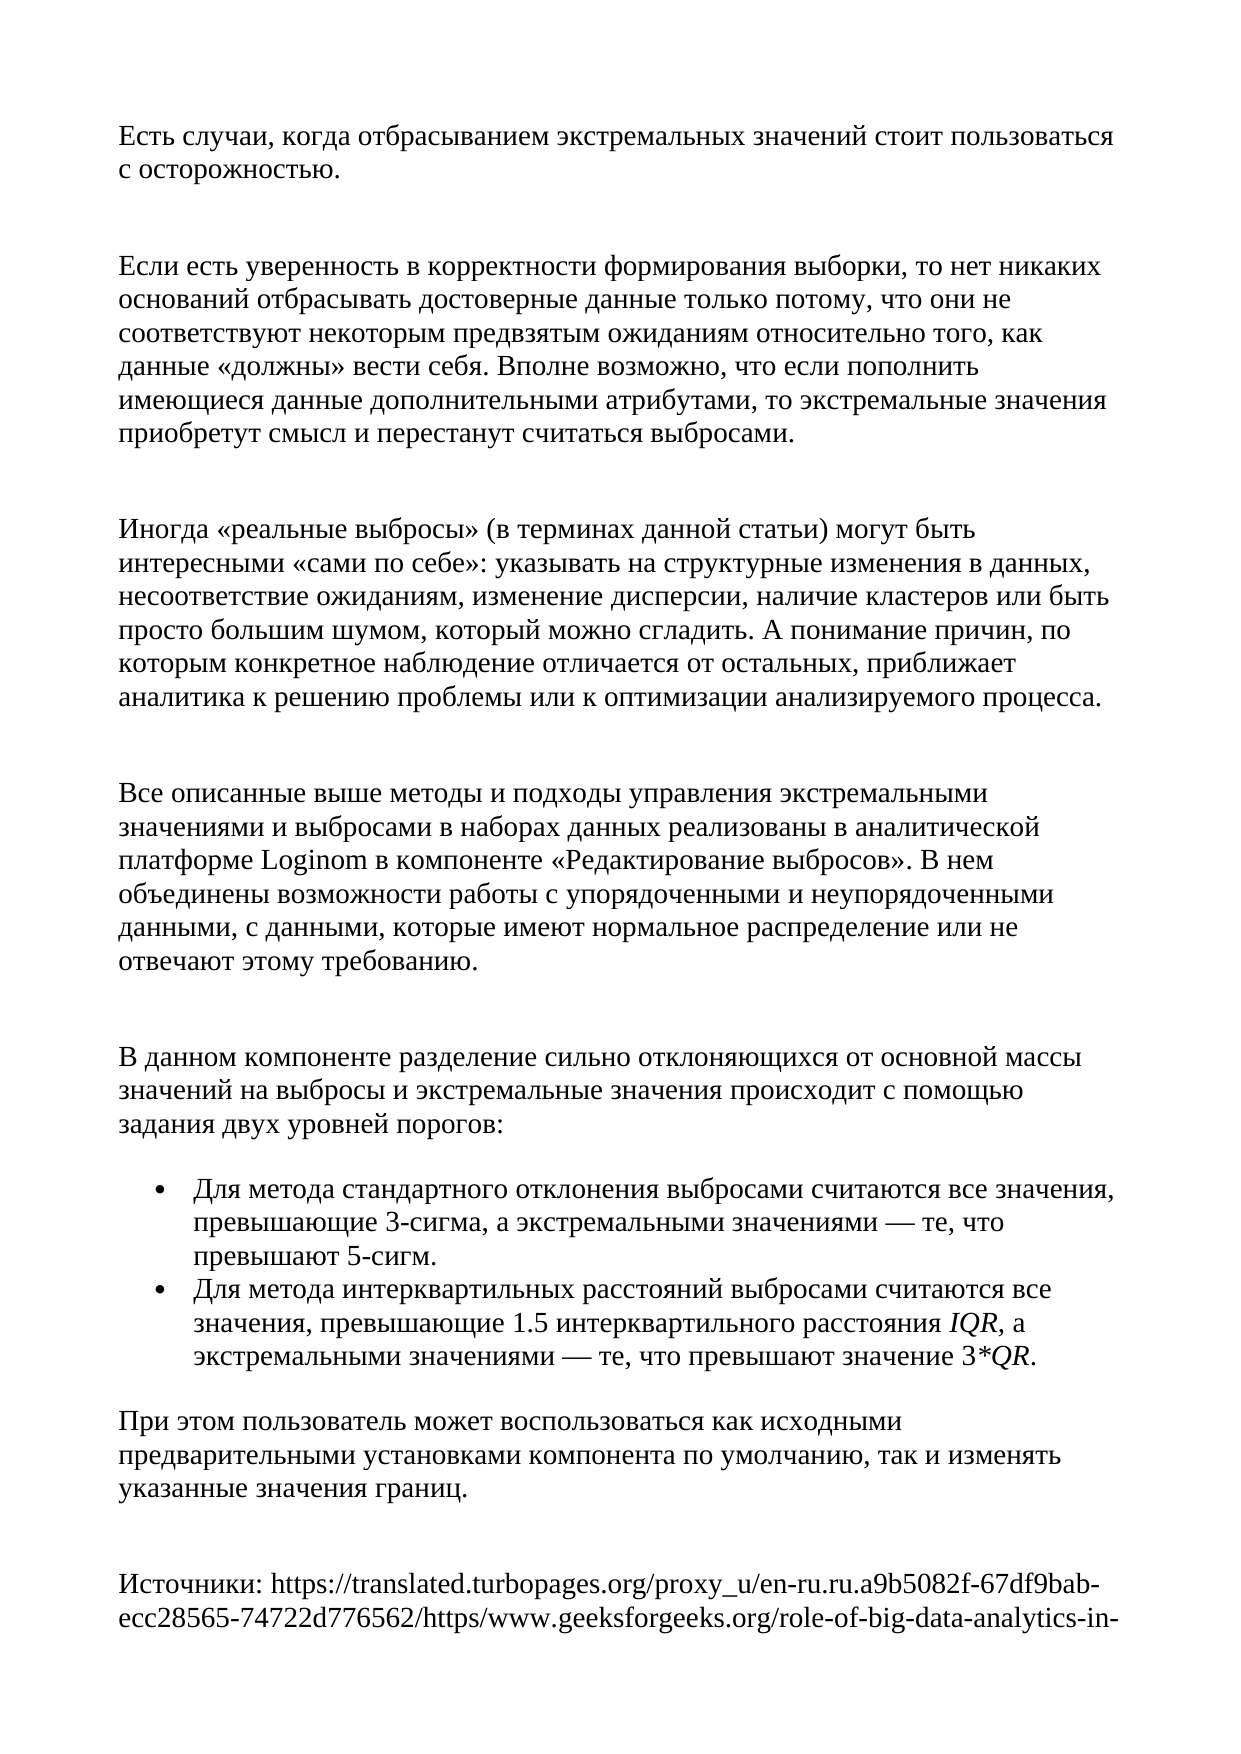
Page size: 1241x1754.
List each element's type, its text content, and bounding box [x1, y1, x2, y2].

list Для метода стандартного отклонения выбросами считаются все значения, превышающие 3-сигма, а экстремальными значениями — те, что превышают 5-сигм. [156, 1171, 1122, 1271]
text В данном компоненте разделение сильно отклоняющихся от основной массы значений на выбросы и экстремальные значения происходит с помощью задания двух уровней порогов: [118, 1039, 1122, 1139]
text При этом пользователь может воспользоваться как исходными предварительными установками компонента по умолчанию, так и изменять указанные значения границ. [118, 1403, 1122, 1504]
text Источники: https://translated.turbopages.org/proxy_u/en-ru.ru.a9b5082f-67df9bab-ecc28565-74722d776562/https/www.geeksforgeeks.org/role-of-big-data-analytics-in- [118, 1566, 1122, 1633]
text Если есть уверенность в корректности формирования выборки, то нет никаких оснований отбрасывать достоверные данные только потому, что они не соответствуют некоторым предвзятым ожиданиям относительно того, как данные «должны» вести себя. Вполне возможно, что если пополнить имеющиеся данные дополнительными атрибутами, то экстремальные значения приобретут смысл и перестанут считаться выбросами. [118, 248, 1122, 449]
list Для метода интерквартильных расстояний выбросами считаются все значения, превышающие 1.5 интерквартильного расстояния IQR, а экстремальными значениями — те, что превышают значение 3*QR. [156, 1271, 1122, 1372]
text Все описанные выше методы и подходы управления экстремальными значениями и выбросами в наборах данных реализованы в аналитической платформе Loginom в компоненте «Редактирование выбросов». В нем объединены возможности работы с упорядоченными и неупорядоченными данными, с данными, которые имеют нормальное распределение или не отвечают этому требованию. [118, 775, 1122, 976]
text Есть случаи, когда отбрасыванием экстремальных значений стоит пользоваться с осторожностью. [118, 118, 1122, 185]
text Иногда «реальные выбросы» (в терминах данной статьи) могут быть интересными «сами по себе»: указывать на структурные изменения в данных, несоответствие ожиданиям, изменение дисперсии, наличие кластеров или быть просто большим шумом, который можно сгладить. А понимание причин, по которым конкретное наблюдение отличается от остальных, приближает аналитика к решению проблемы или к оптимизации анализируемого процесса. [118, 511, 1122, 713]
